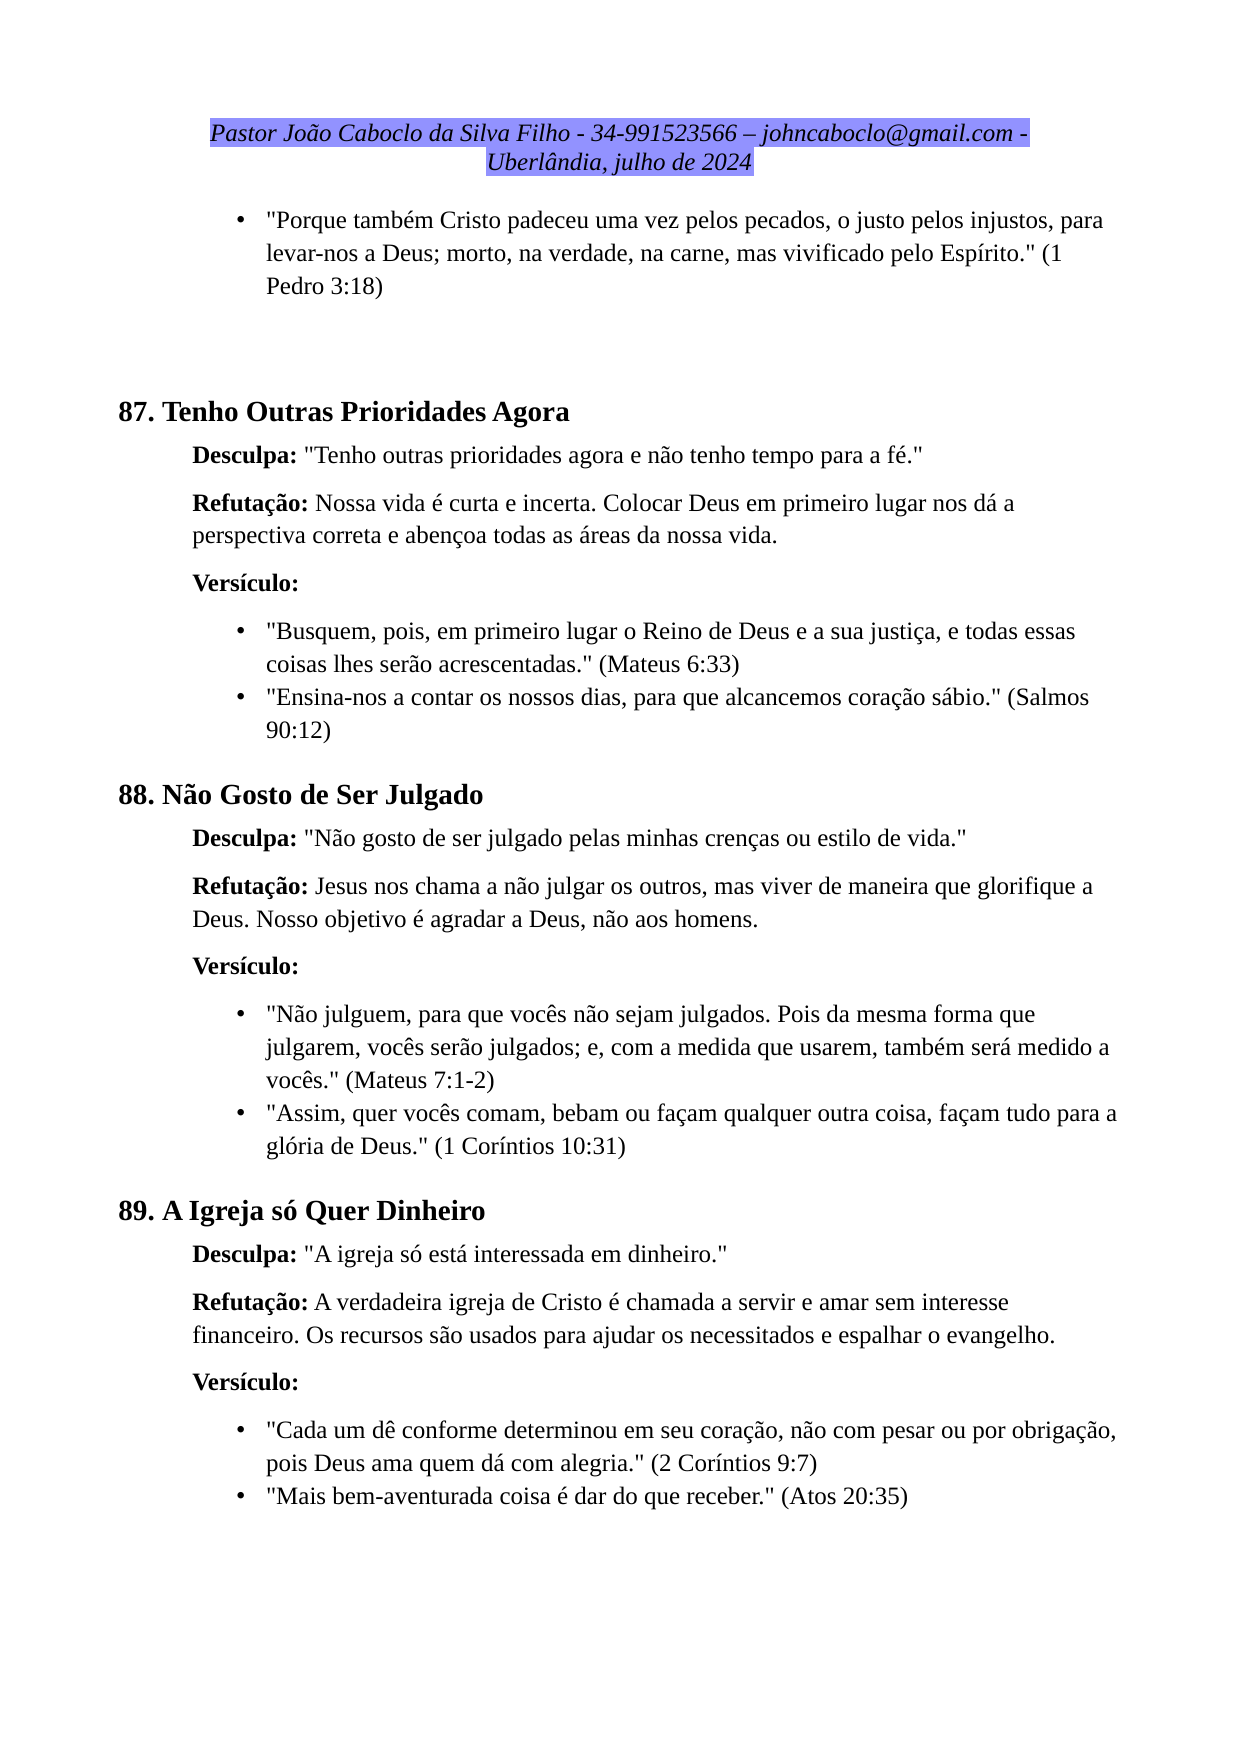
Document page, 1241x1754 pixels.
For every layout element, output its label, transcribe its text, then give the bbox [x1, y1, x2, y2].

list "Porque também Cristo padeceu uma vez pelos pecados, o justo pelos injustos, para levar-nos a Deus; morto, na verdade, na carne, mas vivificado pelo Espírito." (1 Pedro 3:18) [236, 205, 1122, 300]
list "Ensina-nos a contar os nossos dias, para que alcancemos coração sábio." (Salmos 90:12) [236, 682, 1122, 744]
text Desculpa: "Não gosto de ser julgado pelas minhas crenças ou estilo de vida." [192, 823, 1122, 852]
text Desculpa: "A igreja só está interessada em dinheiro." [192, 1239, 1122, 1268]
subtitle 87. Tenho Outras Prioridades Agora [118, 394, 1122, 427]
list "Assim, quer vocês comam, bebam ou façam qualquer outra coisa, façam tudo para a glória de Deus." (1 Coríntios 10:31) [236, 1098, 1122, 1160]
text Refutação: A verdadeira igreja de Cristo é chamada a servir e amar sem interesse financeiro. Os recursos são usados para ajudar os necessitados e espalhar o evangelho. [192, 1287, 1122, 1349]
list "Não julguem, para que vocês não sejam julgados. Pois da mesma forma que julgarem, vocês serão julgados; e, com a medida que usarem, também será medido a vocês." (Mateus 7:1-2) [236, 999, 1122, 1094]
text Refutação: Jesus nos chama a não julgar os outros, mas viver de maneira que glorifique a Deus. Nosso objetivo é agradar a Deus, não aos homens. [192, 871, 1122, 932]
text Versículo: [192, 568, 1122, 597]
subtitle 89. A Igreja só Quer Dinheiro [118, 1193, 1122, 1227]
list "Cada um dê conforme determinou em seu coração, não com pesar ou por obrigação, pois Deus ama quem dá com alegria." (2 Coríntios 9:7) [236, 1415, 1122, 1477]
subtitle 88. Não Gosto de Ser Julgado [118, 777, 1122, 811]
list "Busquem, pois, em primeiro lugar o Reino de Deus e a sua justiça, e todas essas coisas lhes serão acrescentadas." (Mateus 6:33) [236, 616, 1122, 678]
text Versículo: [192, 1367, 1122, 1396]
list "Mais bem-aventurada coisa é dar do que receber." (Atos 20:35) [236, 1481, 1122, 1510]
text Desculpa: "Tenho outras prioridades agora e não tenho tempo para a fé." [192, 440, 1122, 469]
text Refutação: Nossa vida é curta e incerta. Colocar Deus em primeiro lugar nos dá a perspectiva correta e abençoa todas as áreas da nossa vida. [192, 488, 1122, 549]
text Versículo: [192, 951, 1122, 980]
